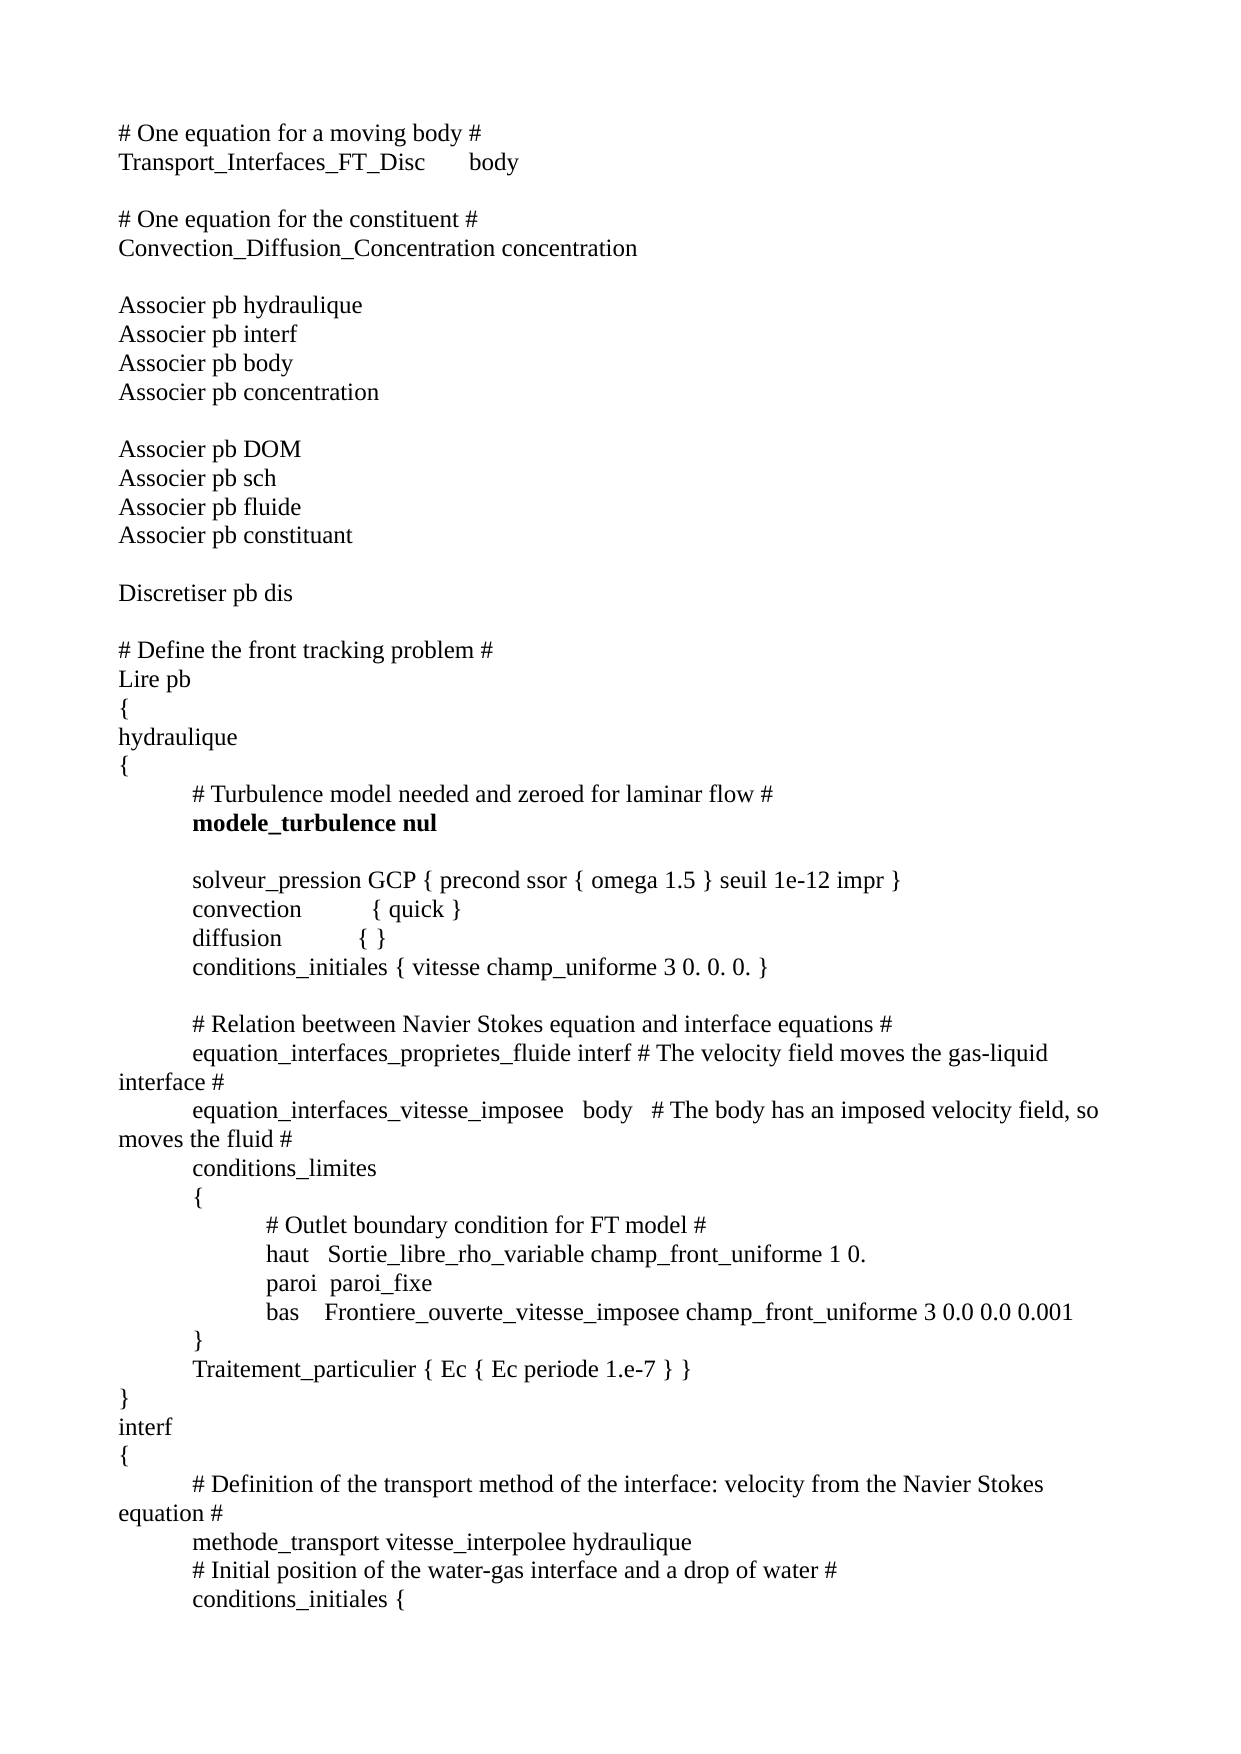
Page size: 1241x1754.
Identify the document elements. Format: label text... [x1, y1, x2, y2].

text equation_interfaces_vitesse_imposee body # The body has an imposed velocity field, so moves the fluid # [118, 1096, 1122, 1153]
text # Initial position of the water-gas interface and a drop of water # [118, 1556, 1122, 1584]
text conditions_limites [118, 1153, 1122, 1182]
text hydraulique [118, 722, 1122, 751]
text Associer pb constituant [118, 521, 1122, 549]
text Associer pb DOM [118, 434, 1122, 463]
text Transport_Interfaces_FT_Disc body [118, 147, 1122, 176]
text } [118, 1326, 1122, 1354]
text # Define the front tracking problem # [118, 636, 1122, 664]
text Associer pb body [118, 348, 1122, 377]
text Associer pb interf [118, 319, 1122, 348]
text Associer pb hydraulique [118, 291, 1122, 319]
text haut Sortie_libre_rho_variable champ_front_uniforme 1 0. [118, 1239, 1122, 1268]
text Convection_Diffusion_Concentration concentration [118, 233, 1122, 262]
text Traitement_particulier { Ec { Ec periode 1.e-7 } } [118, 1354, 1122, 1383]
text { [118, 693, 1122, 722]
text # Outlet boundary condition for FT model # [118, 1211, 1122, 1239]
text bas Frontiere_ouverte_vitesse_imposee champ_front_uniforme 3 0.0 0.0 0.001 [118, 1297, 1122, 1326]
text modele_turbulence nul [118, 808, 1122, 837]
text Associer pb sch [118, 463, 1122, 492]
text Lire pb [118, 664, 1122, 693]
text convection { quick } [118, 894, 1122, 923]
text solveur_pression GCP { precond ssor { omega 1.5 } seuil 1e-12 impr } [118, 866, 1122, 894]
text # Turbulence model needed and zeroed for laminar flow # [118, 779, 1122, 808]
text Associer pb concentration [118, 377, 1122, 406]
text { [118, 1182, 1122, 1211]
text # Relation beetween Navier Stokes equation and interface equations # [118, 1009, 1122, 1038]
text interf [118, 1412, 1122, 1441]
text # Definition of the transport method of the interface: velocity from the Navier Stokes equation # [118, 1469, 1122, 1527]
text equation_interfaces_proprietes_fluide interf # The velocity field moves the gas-liquid interface # [118, 1038, 1122, 1096]
text conditions_initiales { [118, 1584, 1122, 1613]
text # One equation for the constituent # [118, 204, 1122, 233]
text Discretiser pb dis [118, 578, 1122, 607]
text Associer pb fluide [118, 492, 1122, 521]
text { [118, 1441, 1122, 1469]
text { [118, 751, 1122, 779]
text conditions_initiales { vitesse champ_uniforme 3 0. 0. 0. } [118, 952, 1122, 981]
text } [118, 1383, 1122, 1412]
text paroi paroi_fixe [118, 1268, 1122, 1297]
text methode_transport vitesse_interpolee hydraulique [118, 1527, 1122, 1556]
text diffusion { } [118, 923, 1122, 952]
text # One equation for a moving body # [118, 118, 1122, 147]
